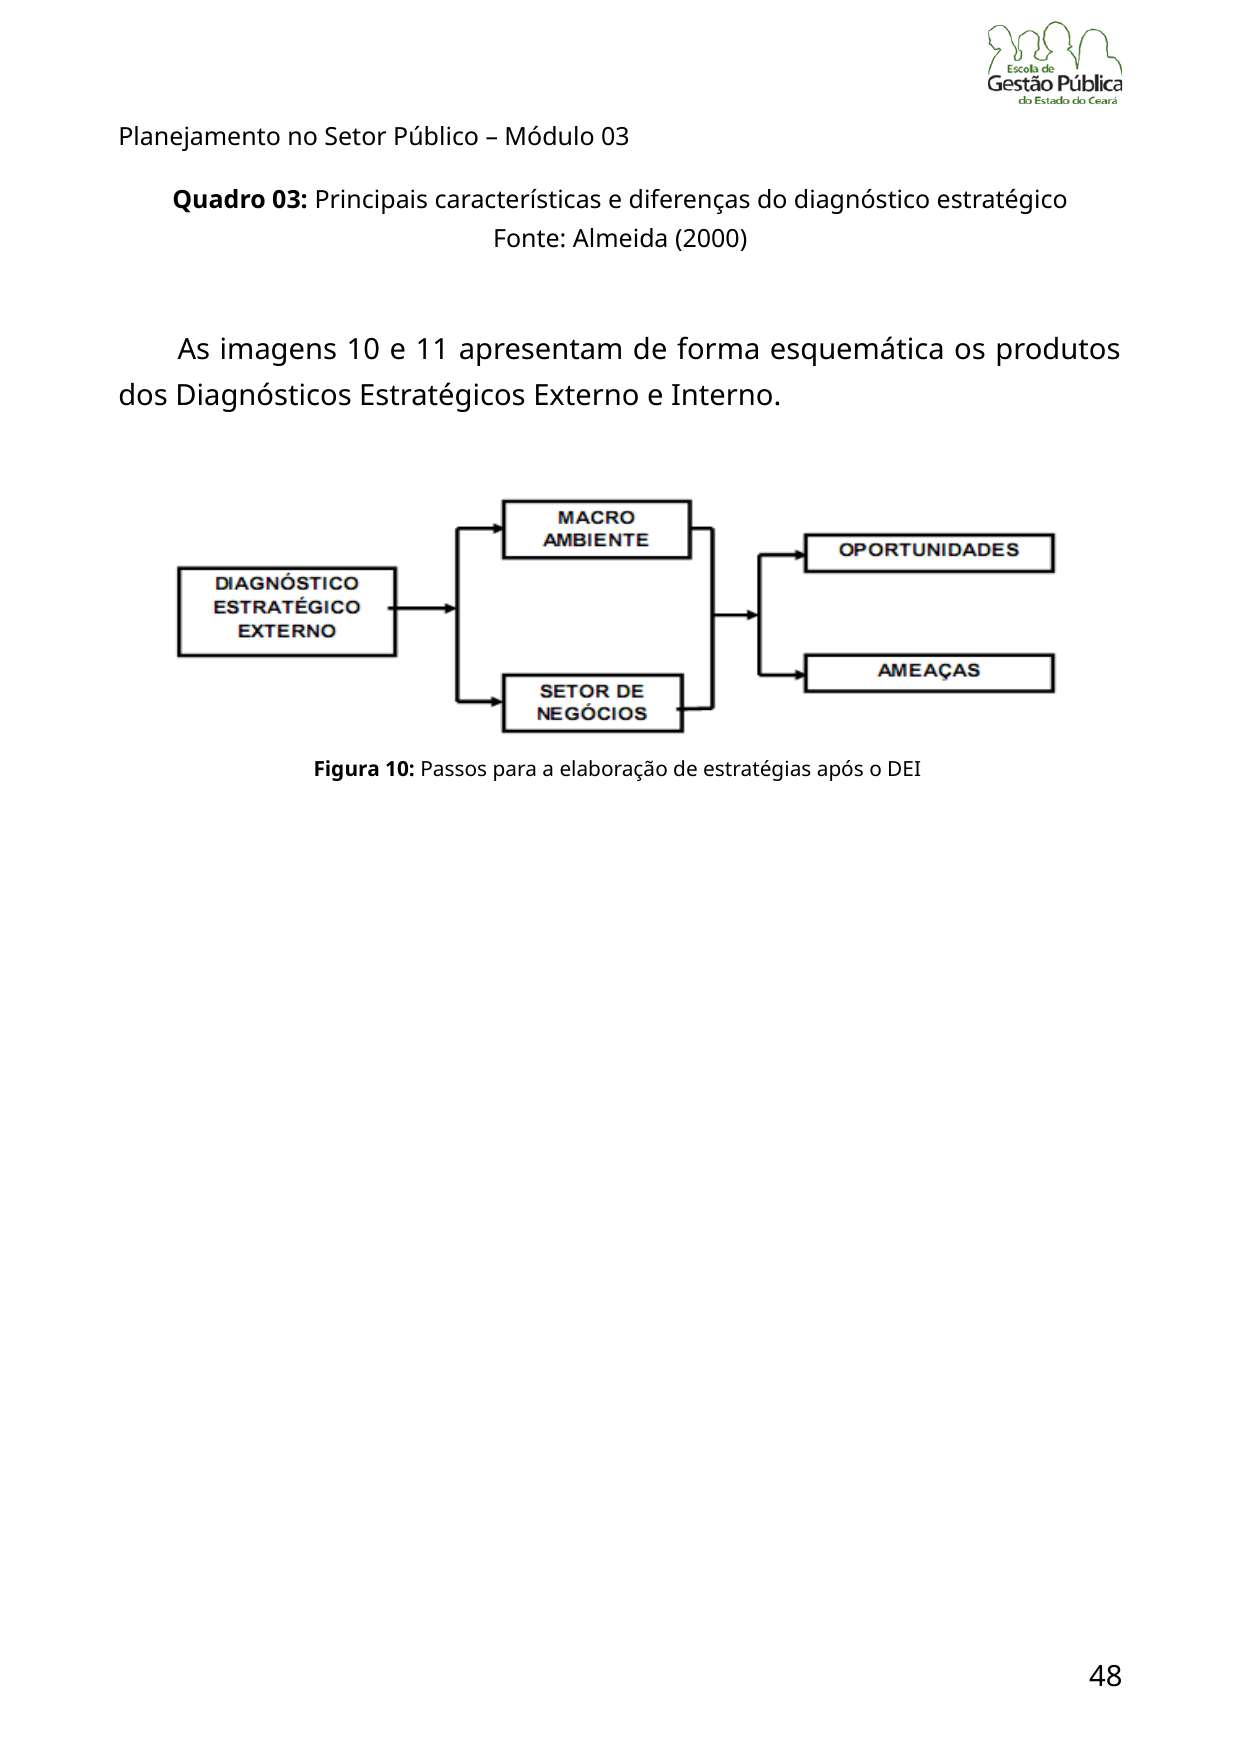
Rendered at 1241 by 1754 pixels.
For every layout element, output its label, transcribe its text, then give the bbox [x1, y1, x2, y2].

text Quadro 03: Principais características e diferenças do diagnóstico estratégico Fonte: Almeida (2000) [118, 182, 1122, 255]
picture [150, 489, 1089, 751]
text As imagens 10 e 11 apresentam de forma esquemática os produtos dos Diagnósticos Estratégicos Externo e Interno. [118, 328, 1122, 414]
text Figura 10: Passos para a elaboração de estratégias após o DEI [134, 475, 1101, 783]
picture [118, 21, 1123, 104]
